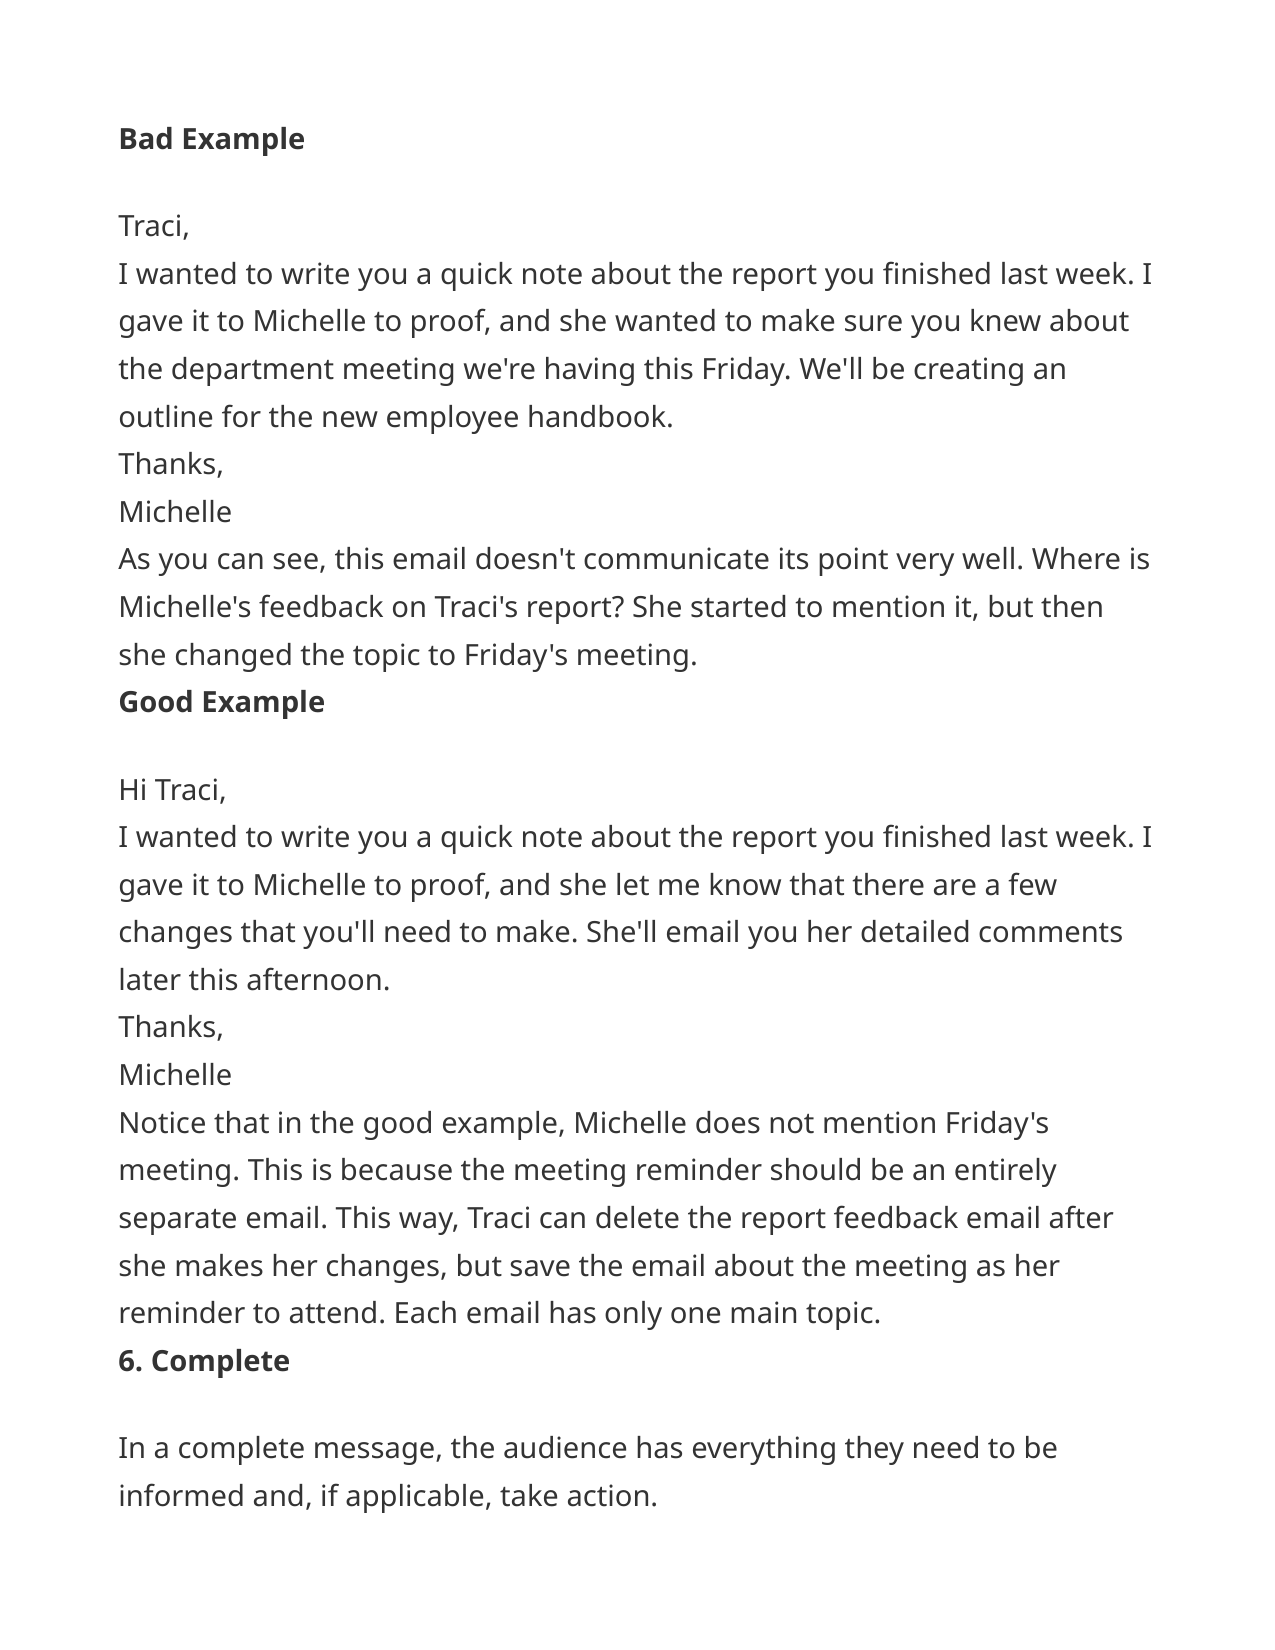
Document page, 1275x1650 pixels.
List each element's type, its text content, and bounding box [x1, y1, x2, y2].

text Thanks, [118, 443, 1157, 483]
text Traci, [118, 205, 1157, 245]
text Notice that in the good example, Michelle does not mention Friday's meeting. This is because the meeting reminder should be an entirely separate email. This way, Traci can delete the report feedback email after she makes her changes, but save the email about the meeting as her reminder to attend. Each email has only one main topic. [118, 1102, 1157, 1332]
text Hi Traci, [118, 769, 1157, 808]
text I wanted to write you a quick note about the report you finished last week. I gave it to Michelle to proof, and she wanted to make sure you knew about the department meeting we're having this Friday. We'll be creating an outline for the new employee handbook. [118, 253, 1157, 436]
text Michelle [118, 1054, 1157, 1094]
text Michelle [118, 491, 1157, 531]
text In a complete message, the audience has everything they need to be informed and, if applicable, take action. [118, 1427, 1157, 1514]
subtitle Good Example [118, 681, 1157, 721]
subtitle 6. Complete [118, 1340, 1157, 1380]
text As you can see, this email doesn't communicate its point very well. Where is Michelle's feedback on Traci's report? She started to mention it, but then she changed the topic to Friday's meeting. [118, 539, 1157, 673]
subtitle Bad Example [118, 118, 1157, 158]
text I wanted to write you a quick note about the report you finished last week. I gave it to Michelle to proof, and she let me know that there are a few changes that you'll need to make. She'll email you her detailed comments later this afternoon. [118, 816, 1157, 999]
text Thanks, [118, 1007, 1157, 1046]
